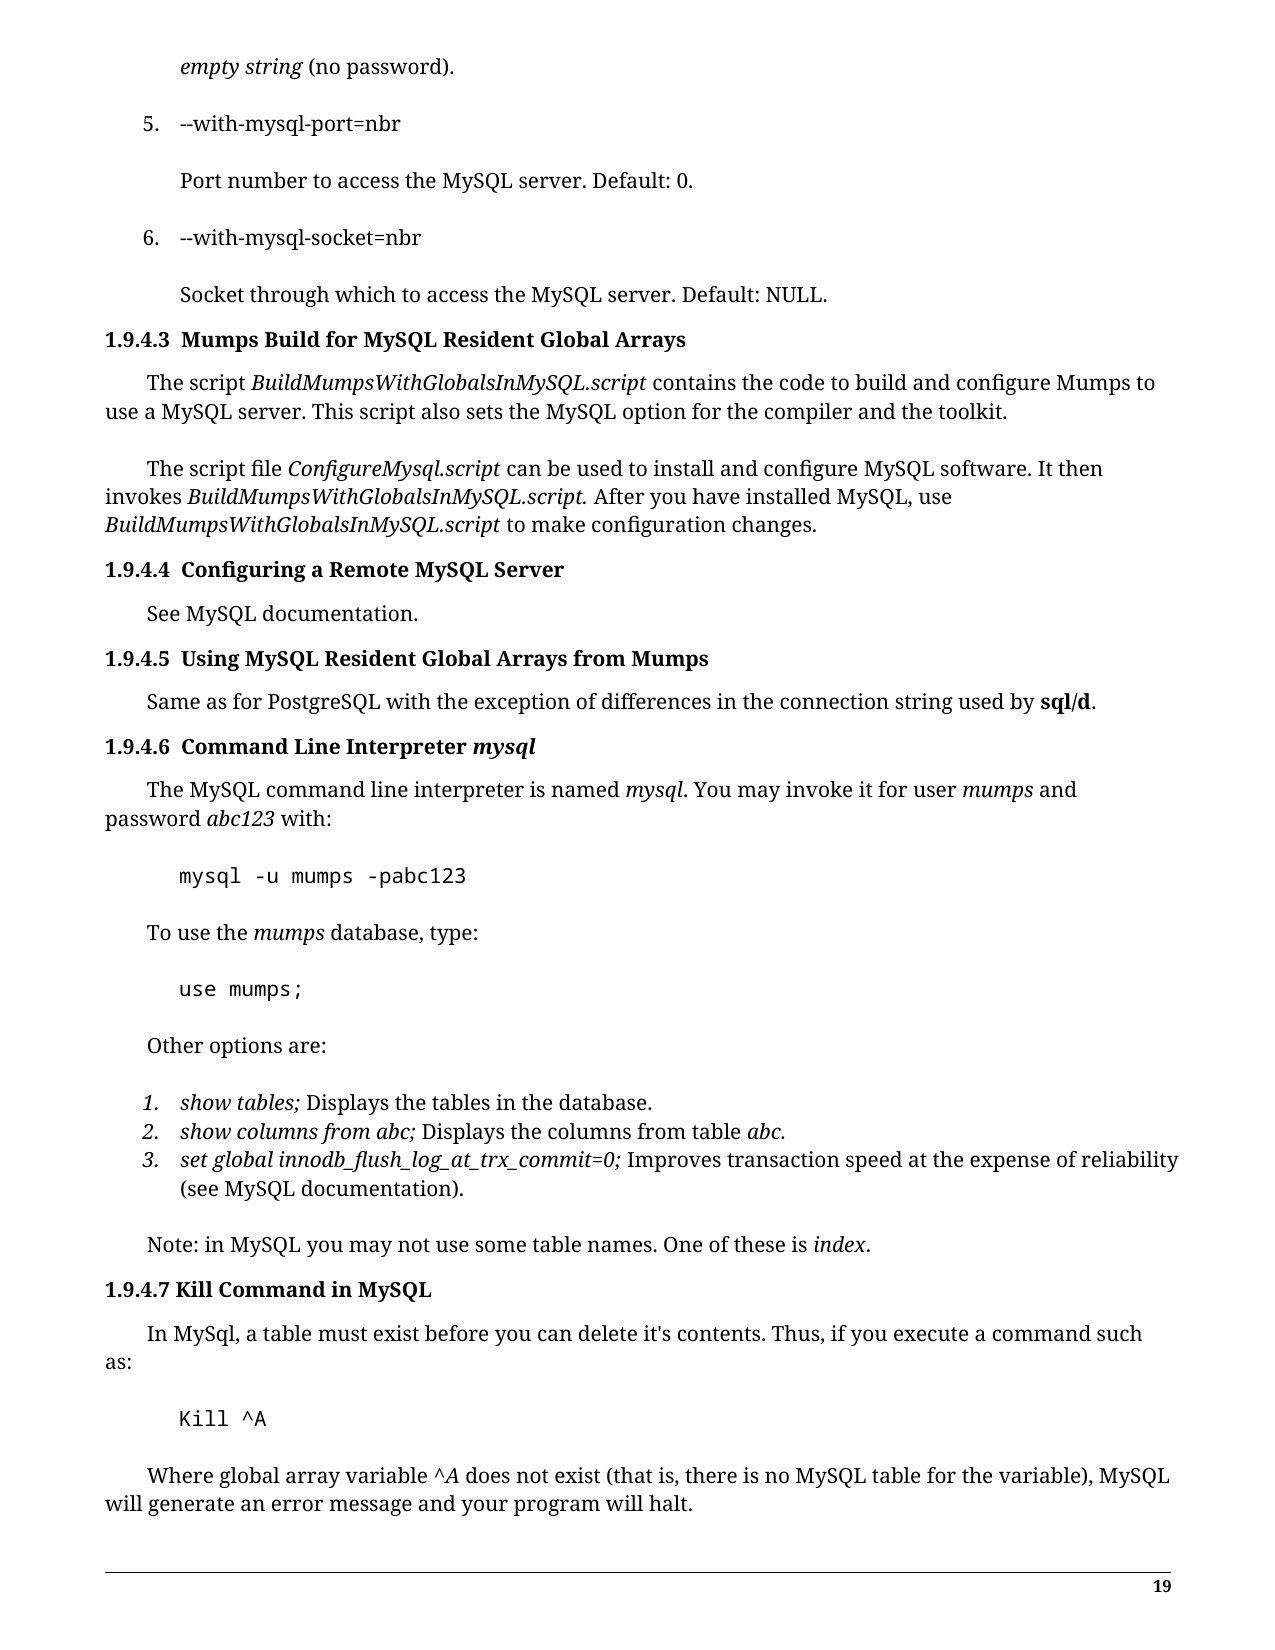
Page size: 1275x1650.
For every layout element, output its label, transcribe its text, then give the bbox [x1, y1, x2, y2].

subtitle Mumps Build for MySQL Resident Global Arrays [105, 325, 1186, 353]
list --with-mysql-socket=nbr Socket through which to access the MySQL server. Default: NULL. [142, 223, 1186, 308]
list empty string (no password). [142, 52, 1186, 109]
subtitle Configuring a Remote MySQL Server [105, 555, 1186, 584]
text Kill ^A [105, 1404, 1186, 1433]
text Other options are: [105, 1031, 1171, 1060]
text The MySQL command line interpreter is named mysql. You may invoke it for user mumps and password abc123 with: [105, 776, 1171, 832]
list --with-mysql-port=nbr Port number to access the MySQL server. Default: 0. [142, 109, 1186, 223]
text See MySQL documentation. [105, 599, 1171, 627]
text To use the mumps database, type: [105, 918, 1171, 946]
text Same as for PostgreSQL with the exception of differences in the connection string used by sql/d. [105, 687, 1171, 716]
text The script file ConfigureMysql.script can be used to install and configure MySQL software. It then invokes BuildMumpsWithGlobalsInMySQL.script. After you have installed MySQL, use BuildMumpsWithGlobalsInMySQL.script to make configuration changes. [105, 454, 1171, 539]
list show tables; Displays the tables in the database. [142, 1088, 1186, 1117]
text mysql -u mumps -pabc123 [105, 861, 1186, 889]
subtitle Kill Command in MySQL [105, 1275, 1186, 1304]
subtitle Using MySQL Resident Global Arrays from Mumps [105, 644, 1186, 672]
text Note: in MySQL you may not use some table names. One of these is index. [105, 1231, 1171, 1259]
text use mumps; [105, 974, 1186, 1003]
text Where global array variable ^A does not exist (that is, there is no MySQL table for the variable), MySQL will generate an error message and your program will halt. [105, 1461, 1171, 1518]
text The script BuildMumpsWithGlobalsInMySQL.script contains the code to build and configure Mumps to use a MySQL server. This script also sets the MySQL option for the compiler and the toolkit. [105, 368, 1171, 425]
subtitle Command Line Interpreter mysql [105, 732, 1186, 761]
list set global innodb_flush_log_at_trx_commit=0; Improves transaction speed at the expense of reliability (see MySQL documentation). [142, 1145, 1186, 1202]
text In MySql, a table must exist before you can delete it's contents. Thus, if you execute a command such as: [105, 1319, 1171, 1376]
list show columns from abc; Displays the columns from table abc. [142, 1117, 1186, 1145]
